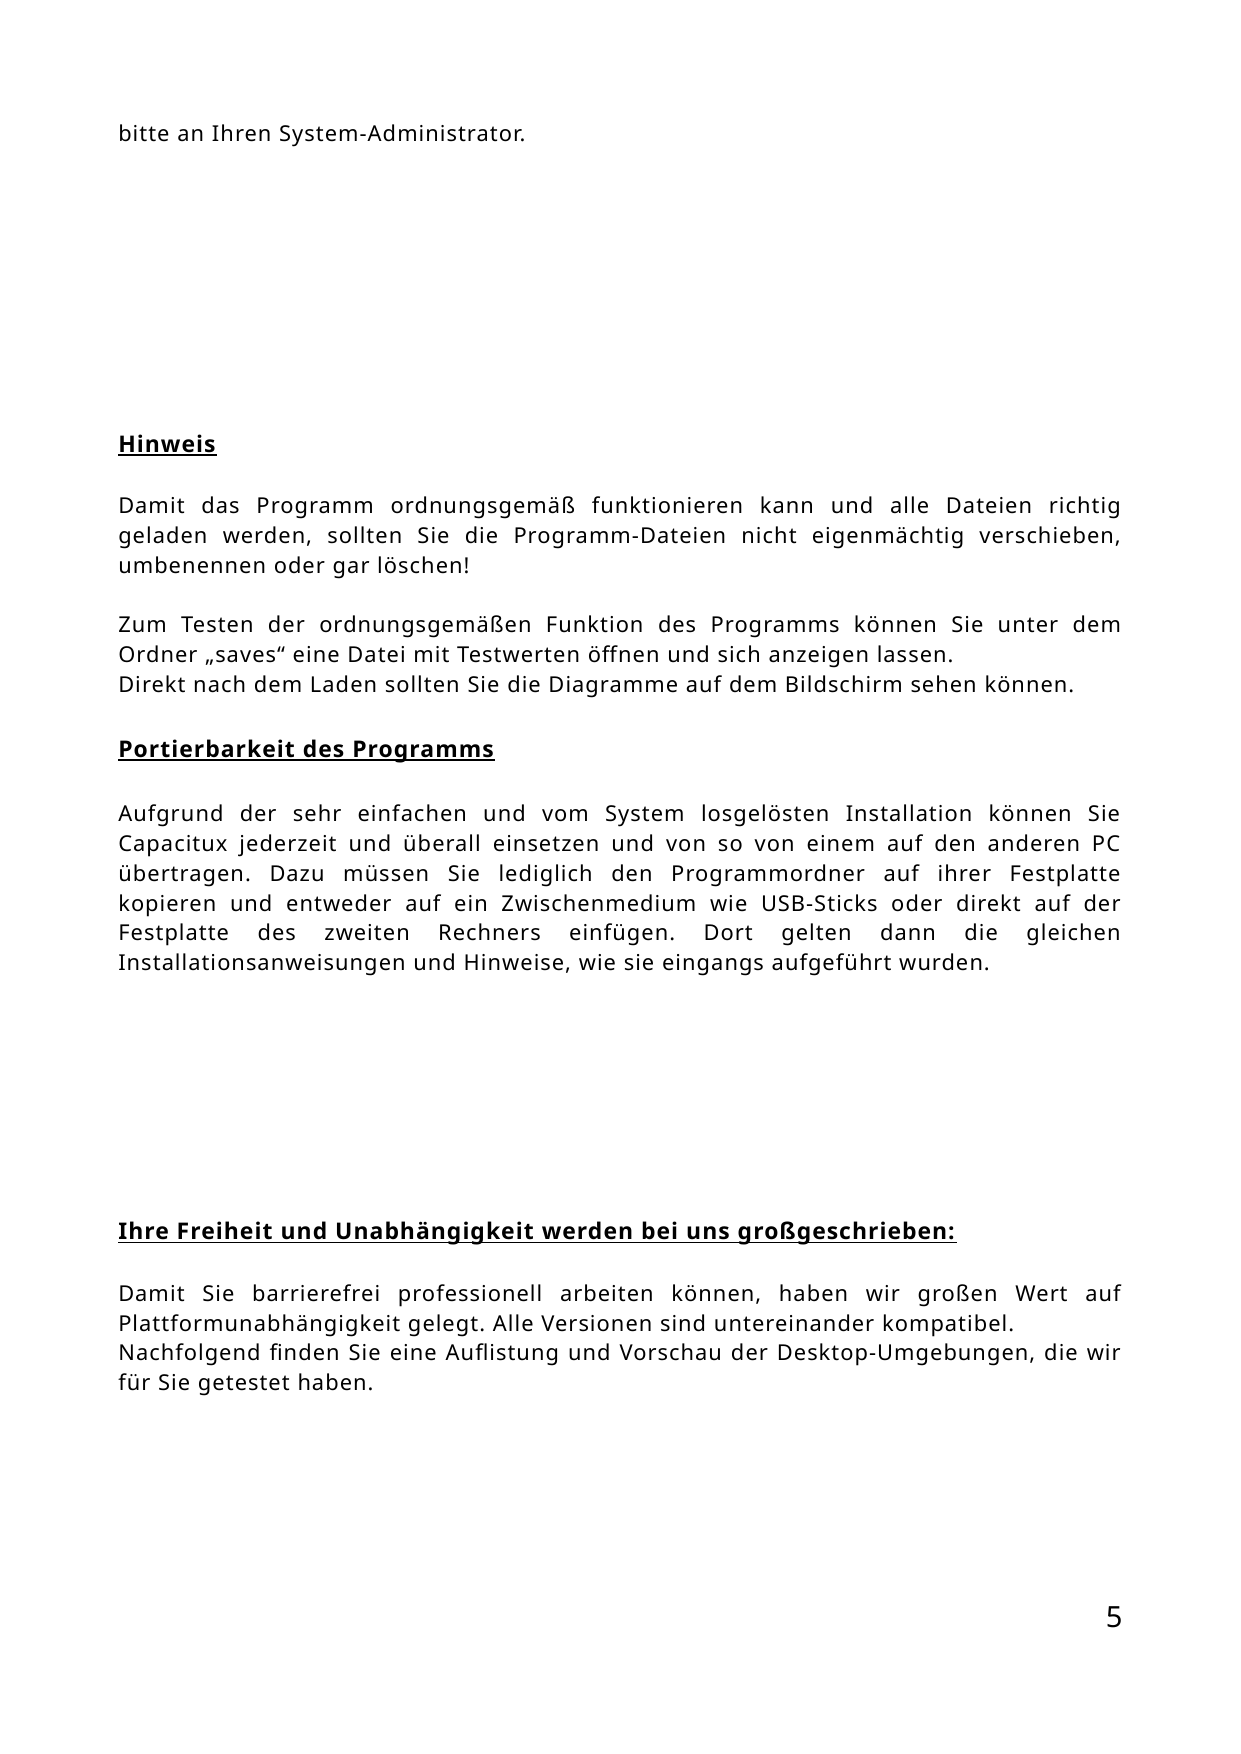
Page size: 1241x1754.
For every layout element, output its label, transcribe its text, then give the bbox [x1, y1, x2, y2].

text Damit das Programm ordnungsgemäß funktionieren kann und alle Dateien richtig geladen werden, sollten Sie die Programm-Dateien nicht eigenmächtig verschieben, umbenennen oder gar löschen! [118, 490, 1122, 579]
text Direkt nach dem Laden sollten Sie die Diagramme auf dem Bildschirm sehen können. [118, 669, 1122, 699]
text Portierbarkeit des Programms [118, 733, 1122, 764]
text Damit Sie barrierefrei professionell arbeiten können, haben wir großen Wert auf Plattformunabhängigkeit gelegt. Alle Versionen sind untereinander kompatibel. [118, 1278, 1122, 1337]
text Nachfolgend finden Sie eine Auflistung und Vorschau der Desktop-Umgebungen, die wir für Sie getestet haben. [118, 1337, 1122, 1397]
text Zum Testen der ordnungsgemäßen Funktion des Programms können Sie unter dem Ordner „saves“ eine Datei mit Testwerten öffnen und sich anzeigen lassen. [118, 609, 1122, 669]
text bitte an Ihren System-Administrator. [118, 118, 1122, 148]
text Hinweis [118, 428, 1122, 459]
text Ihre Freiheit und Unabhängigkeit werden bei uns großgeschrieben: [118, 1215, 1122, 1247]
text Aufgrund der sehr einfachen und vom System losgelösten Installation können Sie Capacitux jederzeit und überall einsetzen und von so von einem auf den anderen PC übertragen. Dazu müssen Sie lediglich den Programmordner auf ihrer Festplatte kopieren und entweder auf ein Zwischenmedium wie USB-Sticks oder direkt auf der Festplatte des zweiten Rechners einfügen. Dort gelten dann die gleichen Installationsanweisungen und Hinweise, wie sie eingangs aufgeführt wurden. [118, 798, 1122, 977]
